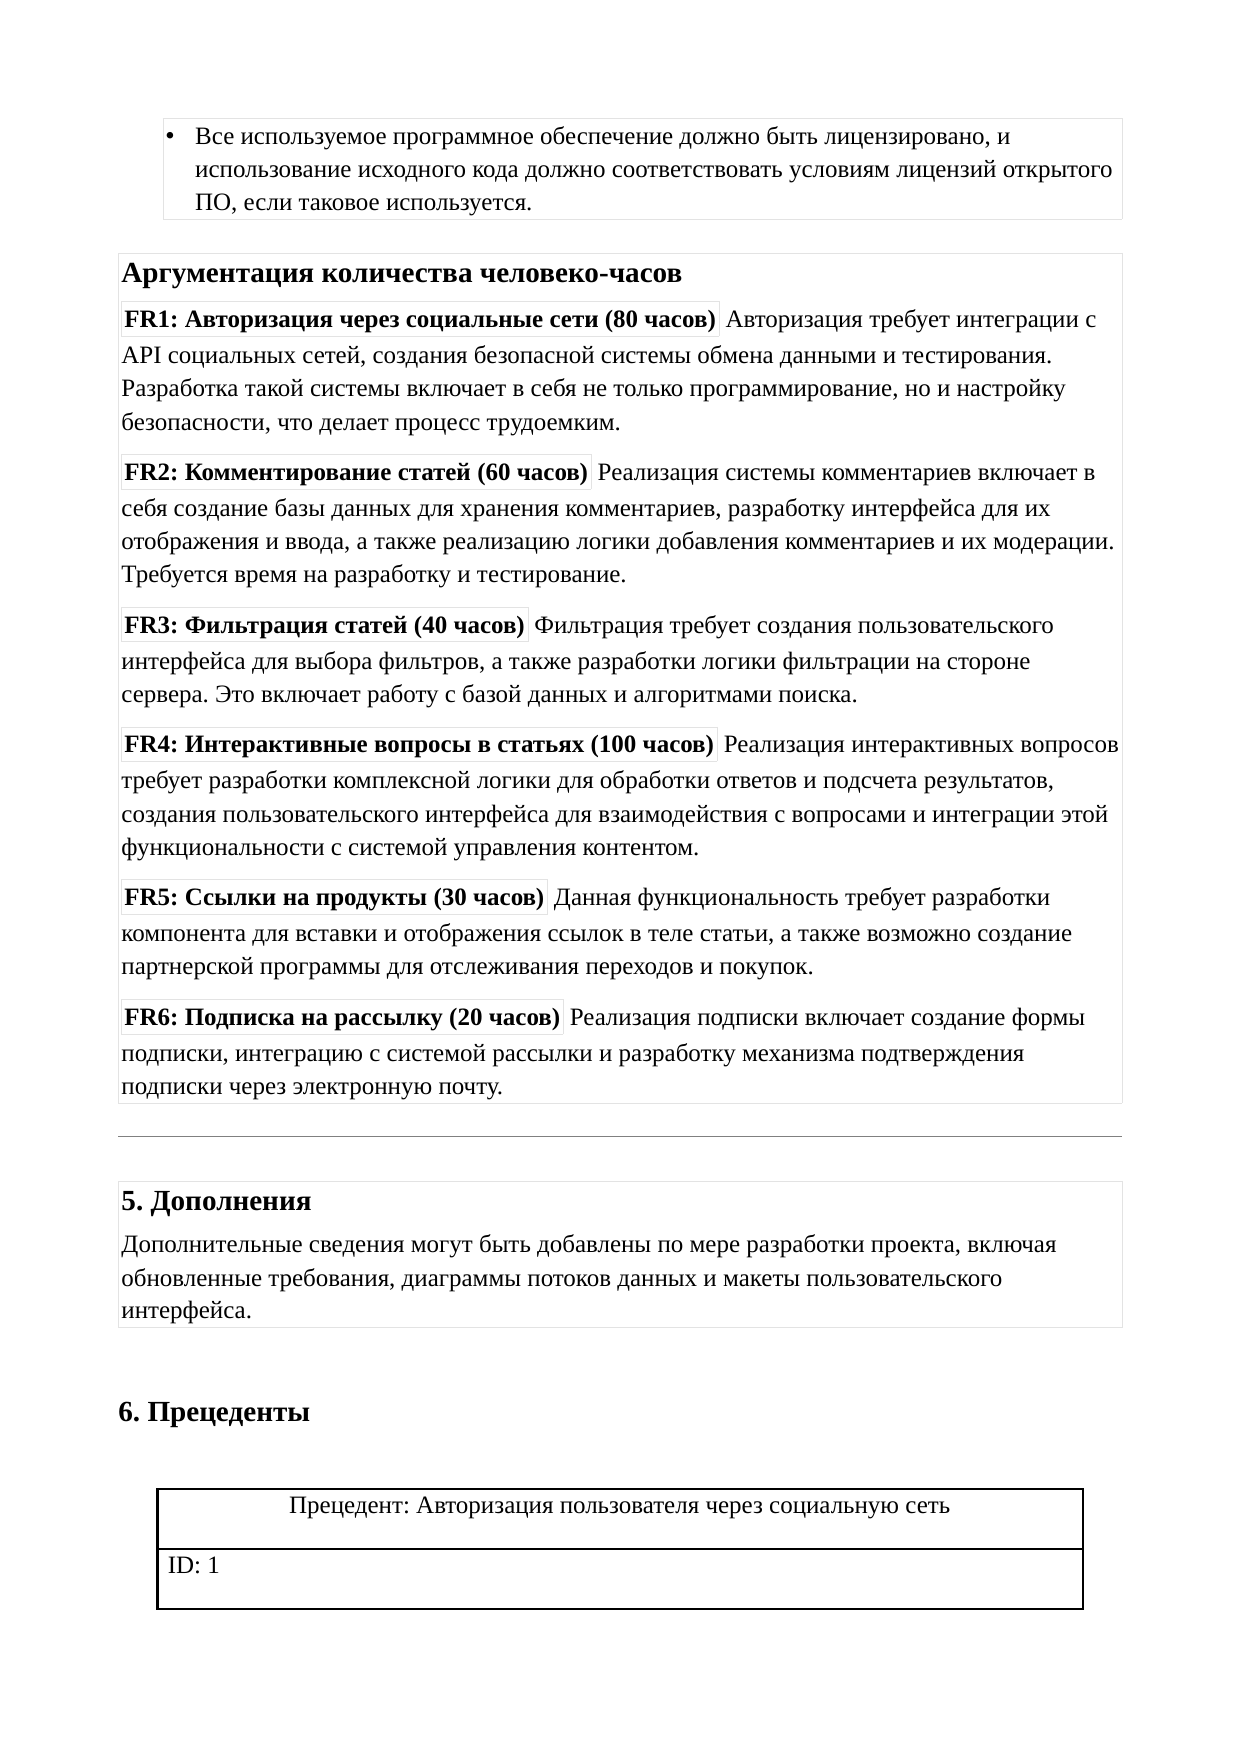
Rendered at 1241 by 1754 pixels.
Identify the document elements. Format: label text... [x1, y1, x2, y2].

text FR4: Интерактивные вопросы в статьях (100 часов) Реализация интерактивных вопросов требует разработки комплексной логики для обработки ответов и подсчета результатов, создания пользовательского интерфейса для взаимодействия с вопросами и интеграции этой функциональности с системой управления контентом. [119, 723, 1122, 860]
text FR5: Ссылки на продукты (30 часов) Данная функциональность требует разработки компонента для вставки и отображения ссылок в теле статьи, а также возможно создание партнерской программы для отслеживания переходов и покупок. [119, 876, 1122, 980]
text FR3: Фильтрация статей (40 часов) Фильтрация требует создания пользовательского интерфейса для выбора фильтров, а также разработки логики фильтрации на стороне сервера. Это включает работу с базой данных и алгоритмами поиска. [119, 604, 1122, 708]
text Дополнительные сведения могут быть добавлены по мере разработки проекта, включая обновленные требования, диаграммы потоков данных и макеты пользовательского интерфейса. [119, 1227, 1122, 1327]
list Все используемое программное обеспечение должно быть лицензировано, и использование исходного кода должно соответствовать условиям лицензий открытого ПО, если таковое используется. [164, 119, 1122, 219]
table_header Прецедент: Авторизация пользователя через социальную сеть [159, 1490, 1082, 1548]
subtitle Аргументация количества человеко-часов [119, 254, 1122, 289]
text FR6: Подписка на рассылку (20 часов) Реализация подписки включает создание формы подписки, интеграцию с системой рассылки и разработку механизма подтверждения подписки через электронную почту. [119, 996, 1122, 1103]
text FR1: Авторизация через социальные сети (80 часов) Авторизация требует интеграции с API социальных сетей, создания безопасной системы обмена данными и тестирования. Разработка такой системы включает в себя не только программирование, но и настройку безопасности, что делает процесс трудоемким. [119, 298, 1122, 435]
table_cell ID: 1 [159, 1550, 1082, 1608]
text FR2: Комментирование статей (60 часов) Реализация системы комментариев включает в себя создание базы данных для хранения комментариев, разработку интерфейса для их отображения и ввода, а также реализацию логики добавления комментариев и их модерации. Требуется время на разработку и тестирование. [119, 451, 1122, 588]
subtitle 6. Прецеденты [118, 1361, 1122, 1428]
subtitle 5. Дополнения [119, 1182, 1122, 1217]
